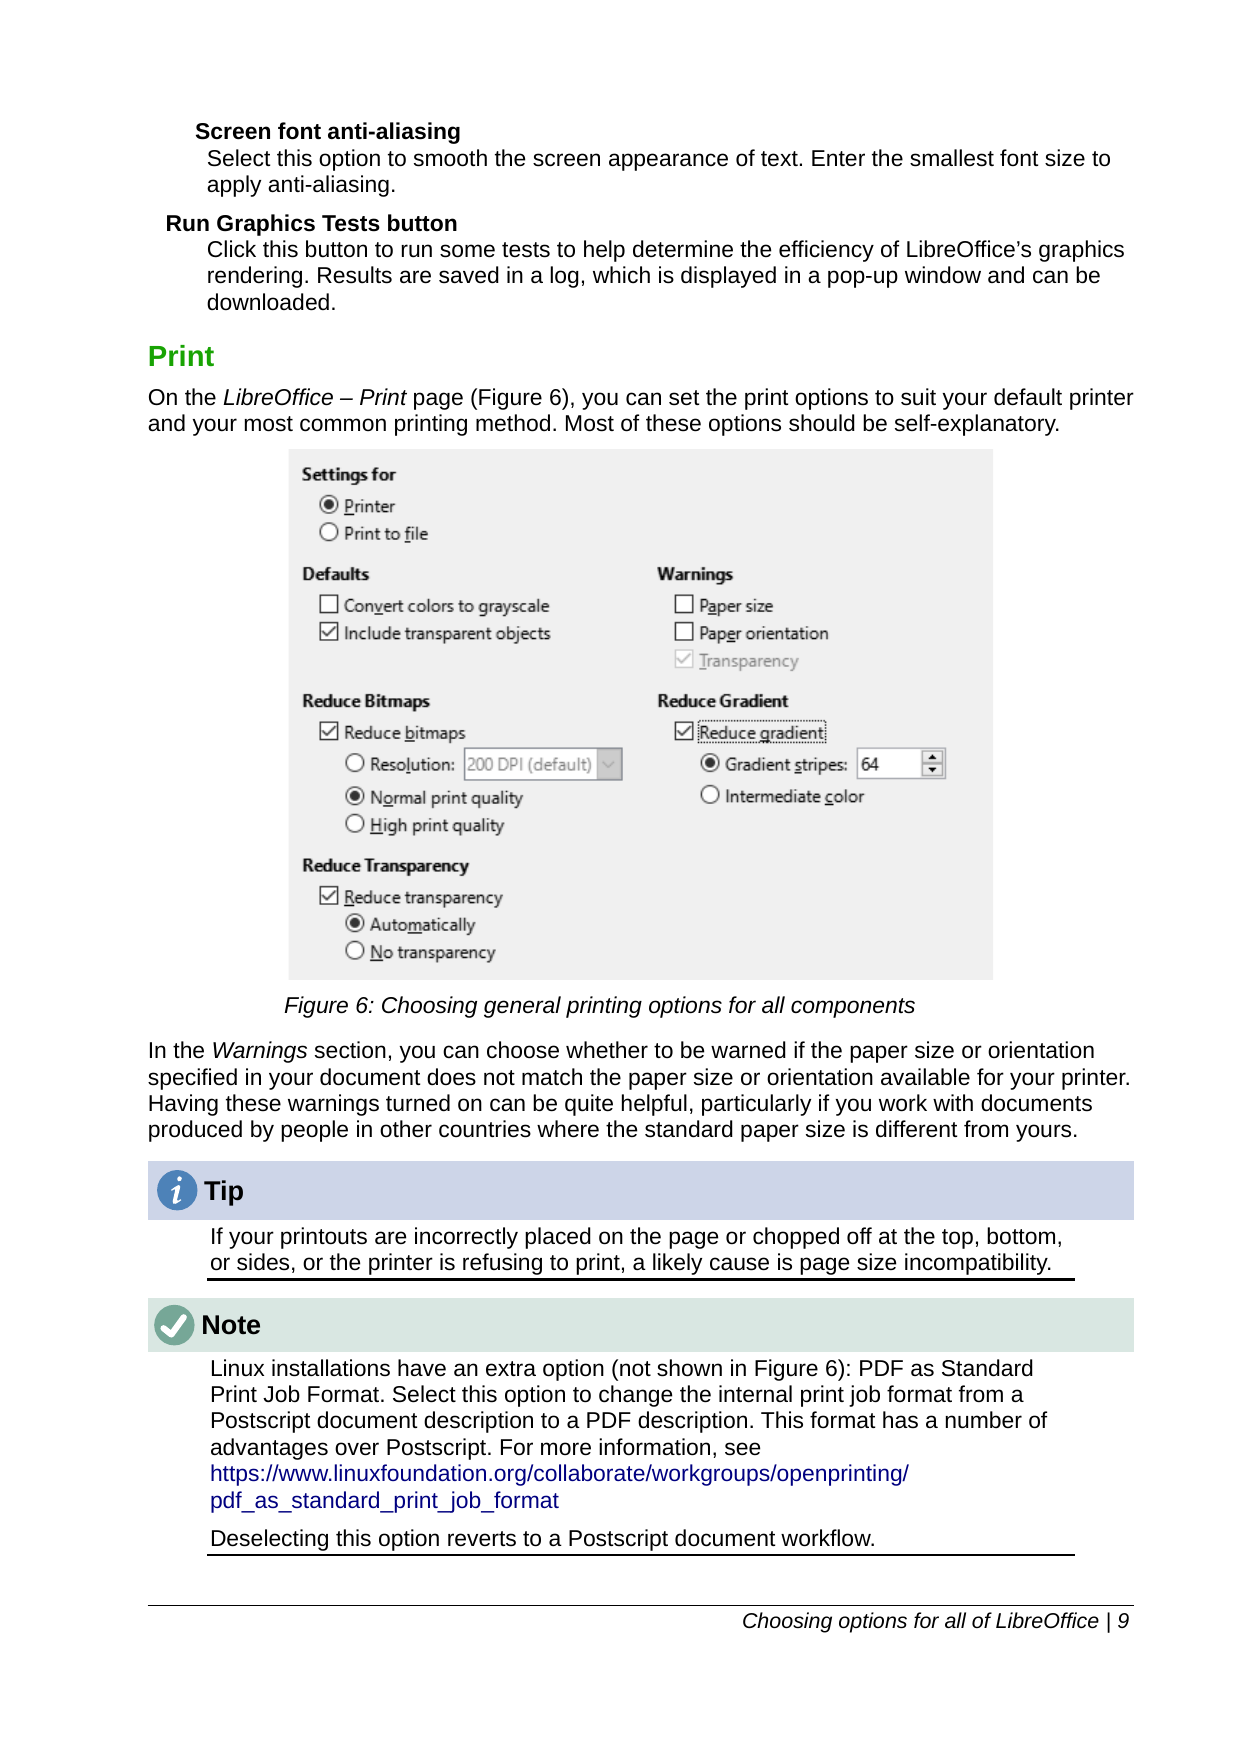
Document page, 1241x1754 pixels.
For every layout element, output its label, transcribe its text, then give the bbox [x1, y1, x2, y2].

text On the LibreOffice – Print page (Figure 6), you can set the print options to suit your default printer and your most common printing method. Most of these options should be self-explanatory. [148, 384, 1134, 437]
text Linux installations have an extra option (not shown in Figure 6): PDF as Standard Print Job Format. Select this option to change the internal print job format from a Postscript document description to a PDF description. This format has a number of advantages over Postscript. For more information, see https://www.linuxfoundation.org/collaborate/workgroups/openprinting/pdf_as_standard_print_job_format [207, 1352, 1075, 1513]
picture [288, 449, 994, 980]
text If your printouts are incorrectly placed on the page or chopped off at the top, bottom, or sides, or the printer is refusing to print, a likely cause is page size incompatibility. [207, 1220, 1075, 1278]
text Run Graphics Tests button [165, 210, 1134, 236]
subtitle Tip [148, 1161, 1134, 1220]
text Click this button to run some tests to help determine the efficiency of LibreOffice’s graphics rendering. Results are saved in a log, which is displayed in a pop-up window and can be downloaded. [207, 236, 1134, 315]
text Screen font anti-aliasing [195, 118, 1134, 144]
text Deselecting this option reverts to a Postscript document workflow. [207, 1522, 1075, 1554]
subtitle Note [148, 1298, 1134, 1352]
text Figure 6: Choosing general printing options for all components [284, 992, 998, 1018]
subtitle Print [148, 339, 1134, 372]
text Select this option to smooth the screen appearance of text. Enter the smallest font size to apply anti-aliasing. [207, 144, 1134, 197]
text In the Warnings section, you can choose whether to be warned if the paper size or orientation specified in your document does not match the paper size or orientation available for your printer. Having these warnings turned on can be quite helpful, particularly if you work with documents produced by people in other countries where the standard paper size is different from yours. [148, 1037, 1134, 1143]
